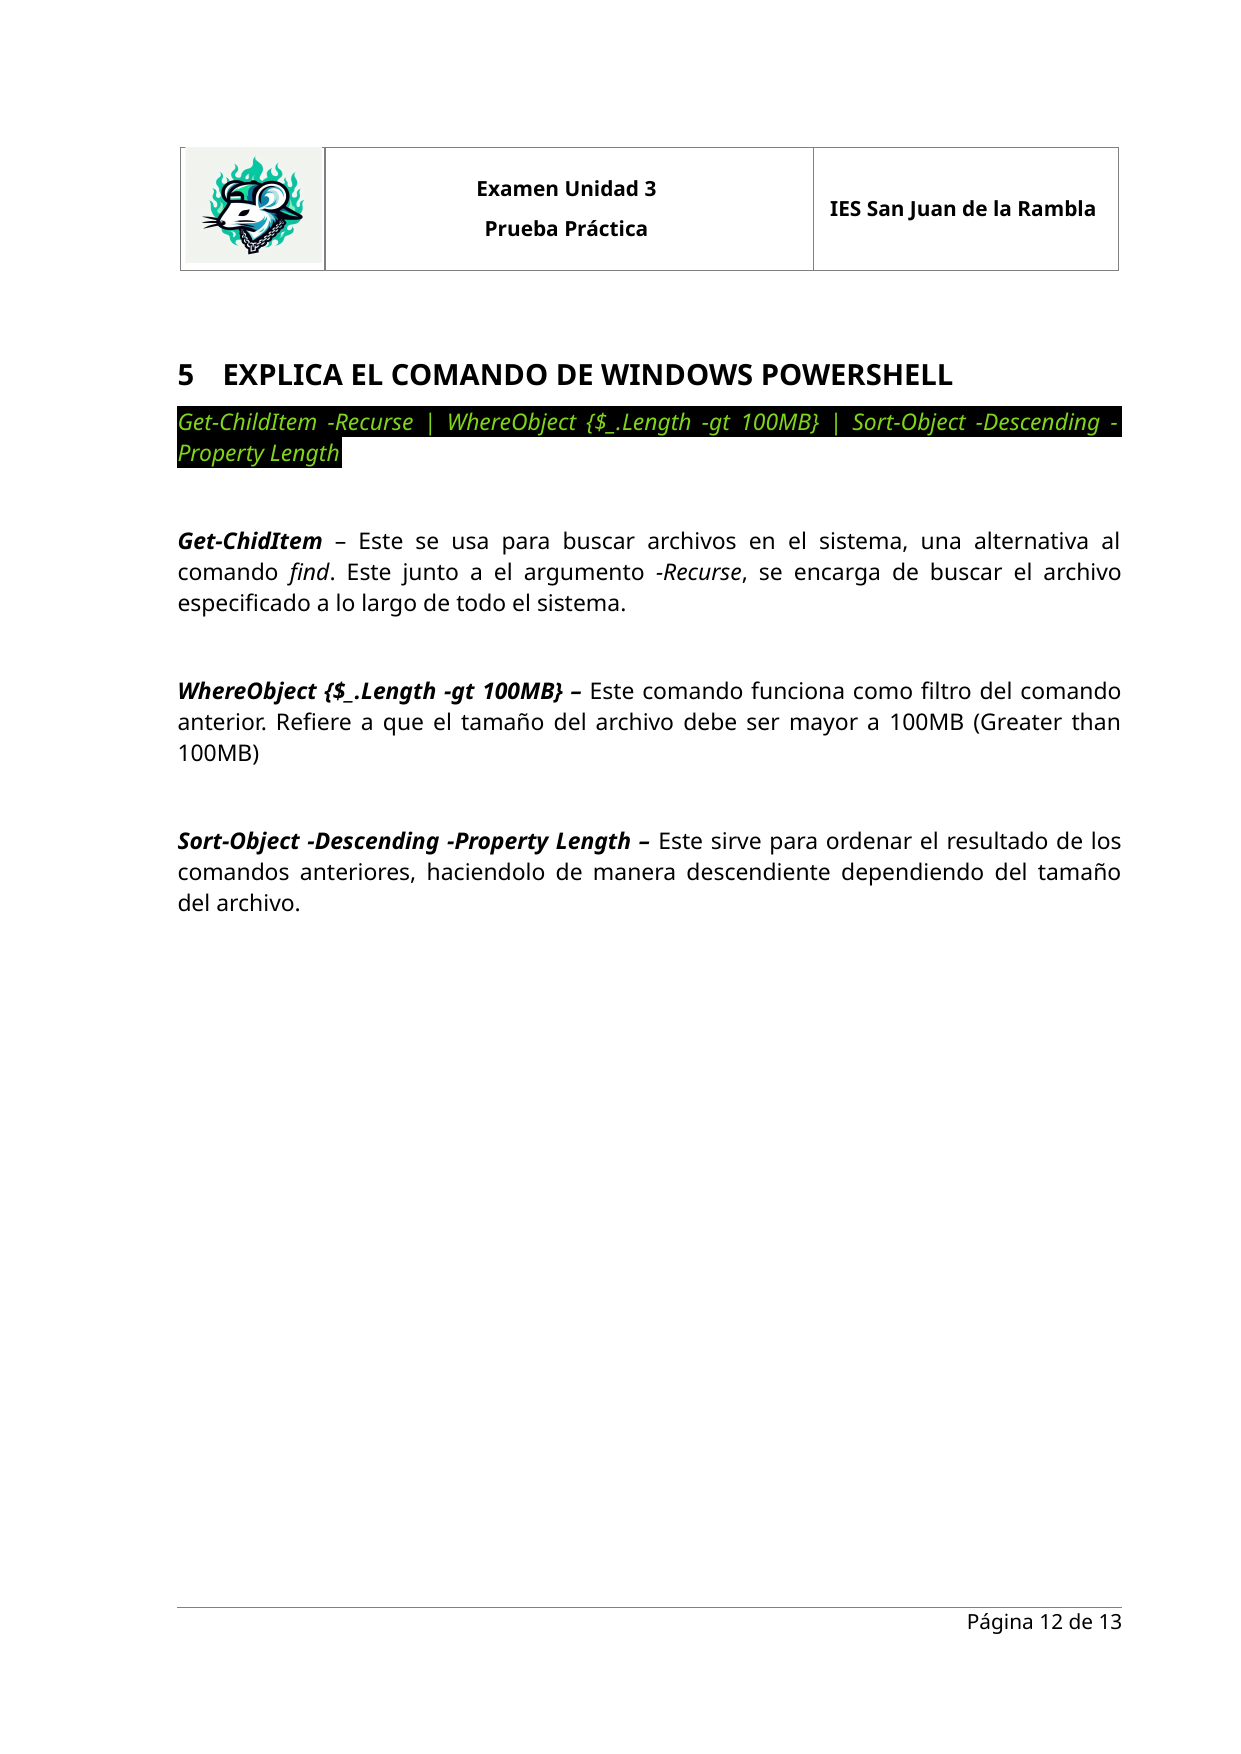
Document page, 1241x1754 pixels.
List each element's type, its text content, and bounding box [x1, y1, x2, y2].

subtitle EXPLICA EL COMANDO DE WINDOWS POWERSHELL [177, 354, 1122, 393]
text Get-ChildItem -Recurse | WhereObject {$_.Length -gt 100MB} | Sort-Object -Descending -Property Length [177, 406, 1122, 468]
text Get-ChidItem – Este se usa para buscar archivos en el sistema, una alternativa al comando find. Este junto a el argumento -Recurse, se encarga de buscar el archivo especificado a lo largo de todo el sistema. [177, 525, 1122, 618]
text Sort-Object -Descending -Property Length – Este sirve para ordenar el resultado de los comandos anteriores, haciendolo de manera descendiente dependiendo del tamaño del archivo. [177, 825, 1122, 918]
text WhereObject {$_.Length -gt 100MB} – Este comando funciona como filtro del comando anterior. Refiere a que el tamaño del archivo debe ser mayor a 100MB (Greater than 100MB) [177, 675, 1122, 768]
picture [185, 147, 322, 263]
